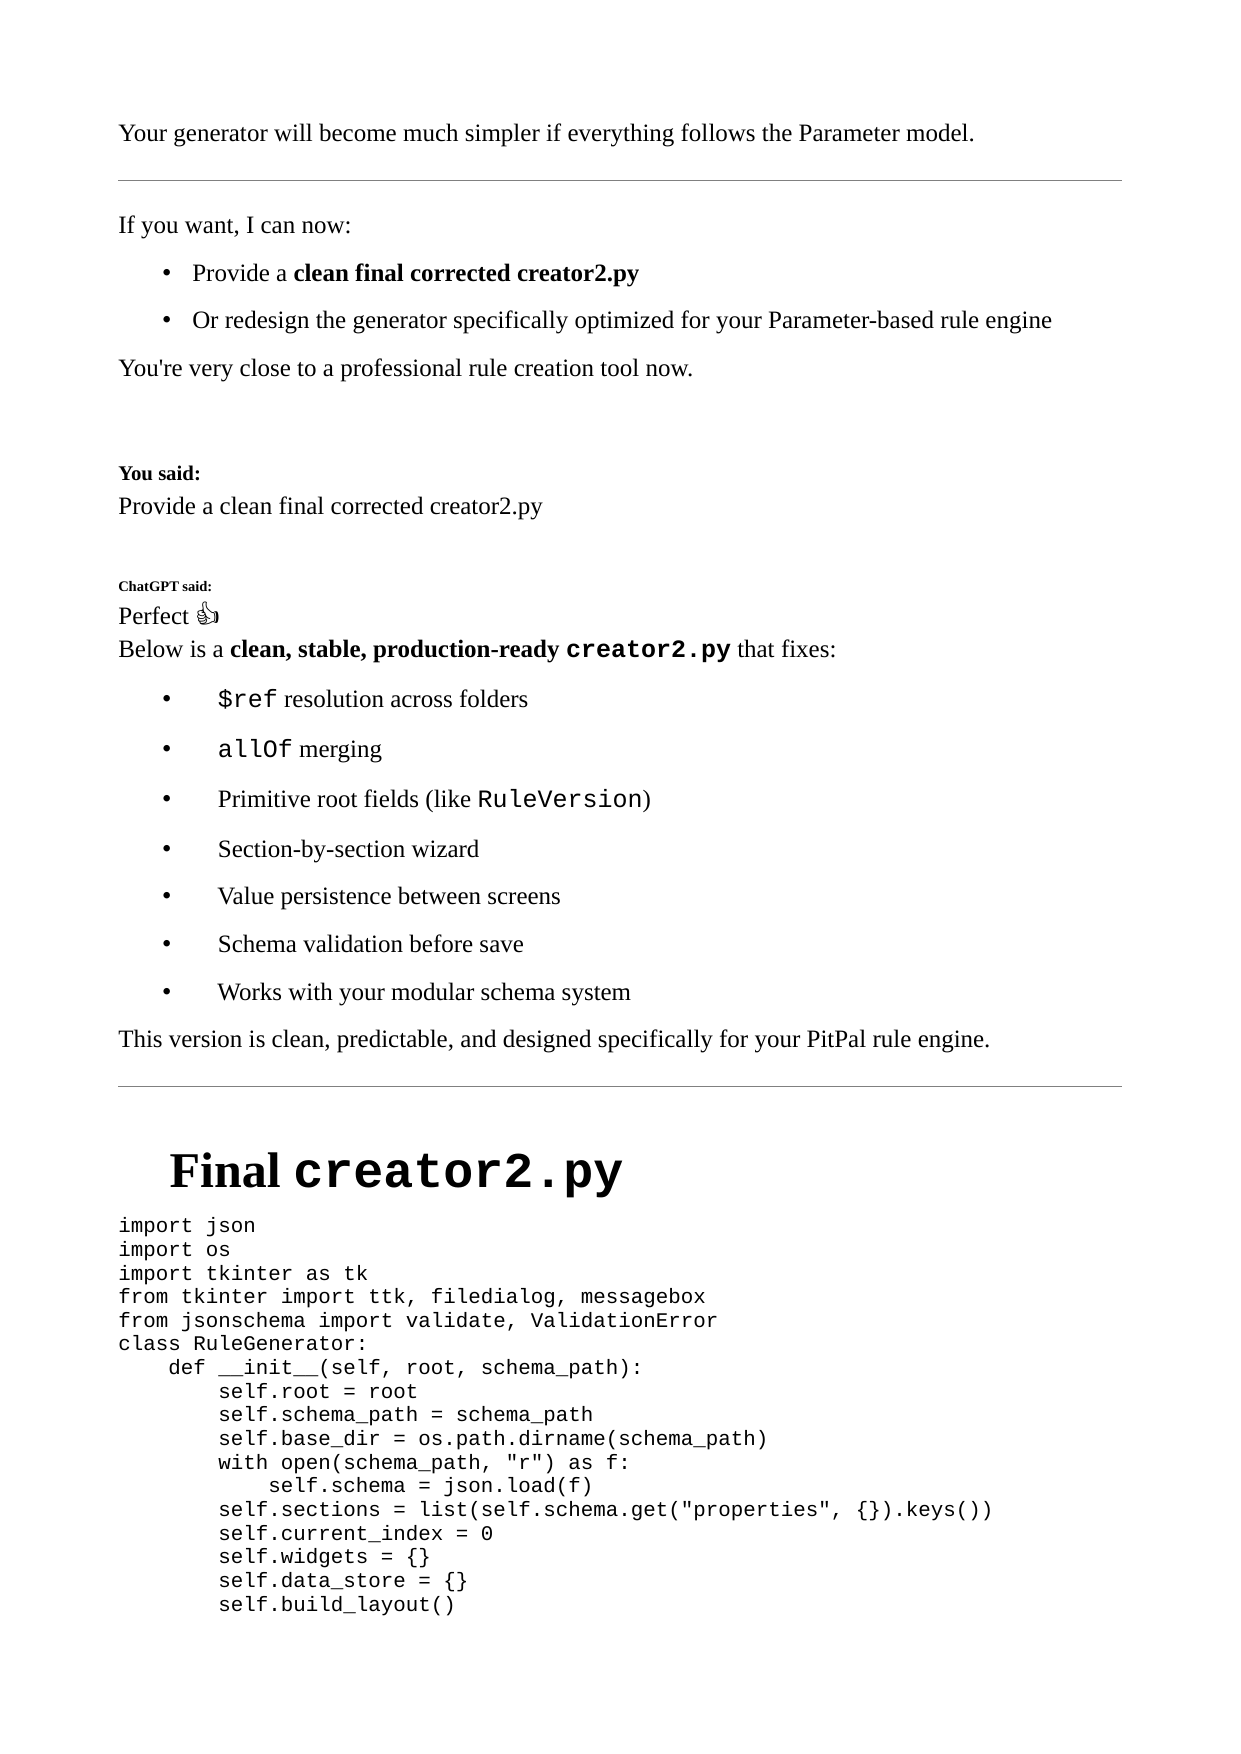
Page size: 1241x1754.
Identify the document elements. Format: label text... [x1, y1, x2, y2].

text Your generator will become much simpler if everything follows the Parameter model. [118, 118, 1122, 147]
text self.schema_path = schema_path [118, 1404, 1122, 1428]
list ✅ Schema validation before save [162, 929, 1122, 958]
text import os [118, 1239, 1122, 1262]
text self.build_layout() [118, 1593, 1122, 1617]
subtitle ✅ Final creator2.py [118, 1141, 1122, 1203]
text self.base_dir = os.path.dirname(schema_path) [118, 1428, 1122, 1452]
text Perfect 👍 Below is a clean, stable, production-ready creator2.py that fixes: [118, 601, 1122, 664]
text self.schema = json.load(f) [118, 1475, 1122, 1499]
text self.sections = list(self.schema.get("properties", {}).keys()) [118, 1499, 1122, 1523]
text This version is clean, predictable, and designed specifically for your PitPal rule engine. [118, 1024, 1122, 1053]
list ✅ $ref resolution across folders [162, 684, 1122, 714]
text from tkinter import ttk, filedialog, messagebox [118, 1286, 1122, 1310]
text def __init__(self, root, schema_path): [118, 1357, 1122, 1381]
text with open(schema_path, "r") as f: [118, 1452, 1122, 1475]
text import tkinter as tk [118, 1262, 1122, 1286]
list ✅ Primitive root fields (like RuleVersion) [162, 784, 1122, 814]
text from jsonschema import validate, ValidationError [118, 1310, 1122, 1333]
text self.widgets = {} [118, 1546, 1122, 1570]
text import json [118, 1215, 1122, 1239]
subtitle You said: [118, 461, 1122, 484]
list ✅ Value persistence between screens [162, 881, 1122, 910]
list Provide a clean final corrected creator2.py [162, 258, 1122, 286]
list ✅ allOf merging [162, 734, 1122, 764]
text self.root = root [118, 1381, 1122, 1404]
list Or redesign the generator specifically optimized for your Parameter-based rule engine [162, 305, 1122, 334]
text self.data_store = {} [118, 1570, 1122, 1593]
text You're very close to a professional rule creation tool now. [118, 353, 1122, 382]
text If you want, I can now: [118, 210, 1122, 239]
subtitle ChatGPT said: [118, 578, 1122, 594]
text Provide a clean final corrected creator2.py [118, 491, 1122, 519]
text self.current_index = 0 [118, 1523, 1122, 1546]
text class RuleGenerator: [118, 1333, 1122, 1357]
list ✅ Works with your modular schema system [162, 977, 1122, 1005]
list ✅ Section-by-section wizard [162, 834, 1122, 862]
